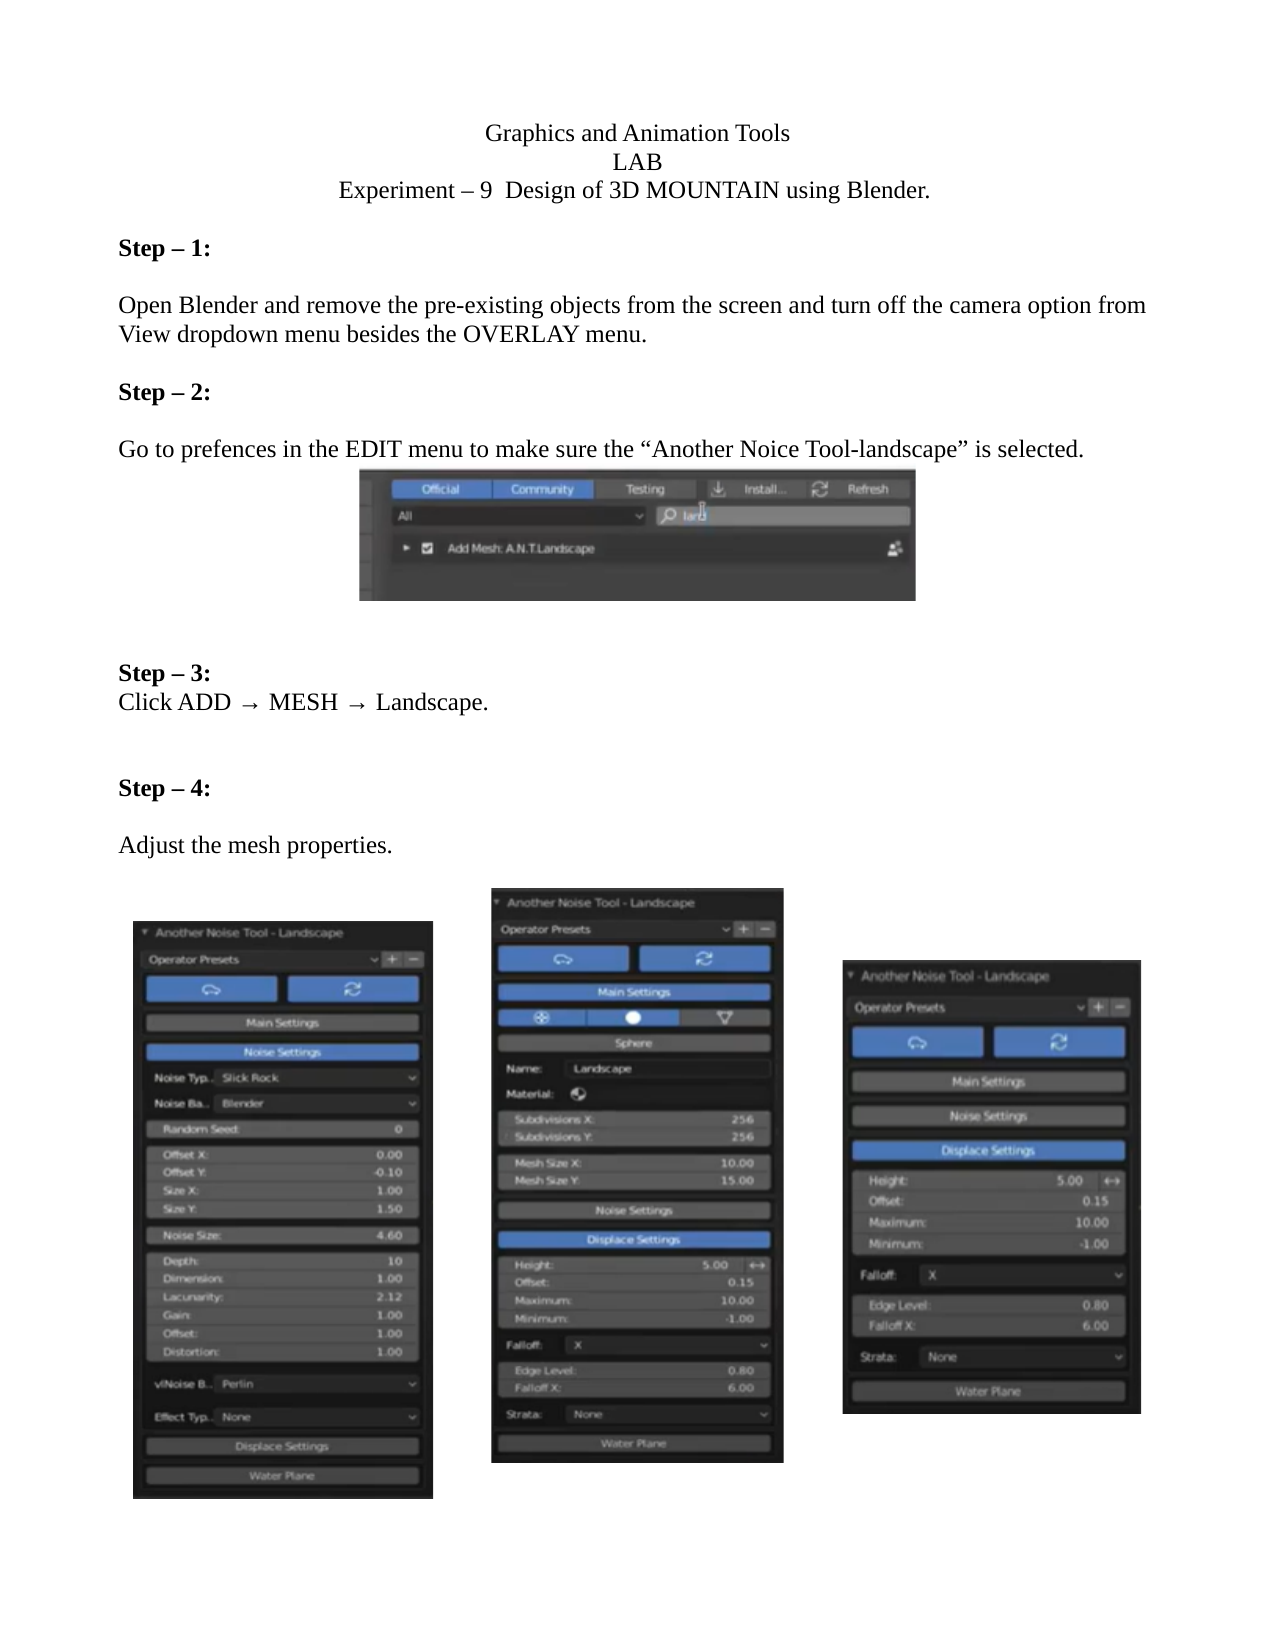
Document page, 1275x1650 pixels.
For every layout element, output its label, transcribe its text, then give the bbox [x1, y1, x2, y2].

text Experiment – 9 Design of 3D MOUNTAIN using Blender. [118, 176, 1157, 204]
picture [491, 888, 784, 1463]
text Go to prefences in the EDIT menu to make sure the “Another Noice Tool-landscape” is selected. [118, 434, 1157, 463]
picture [133, 921, 434, 1499]
text Step – 1: [118, 233, 1157, 262]
text Step – 3: [118, 658, 1157, 687]
text Step – 4: [118, 773, 1157, 802]
text Adjust the mesh properties. [118, 831, 1157, 859]
text Click ADD → MESH → Landscape. [118, 687, 1157, 716]
text Step – 2: [118, 377, 1157, 406]
picture [359, 463, 916, 601]
picture [842, 960, 1142, 1414]
text Open Blender and remove the pre-existing objects from the screen and turn off the camera option from View dropdown menu besides the OVERLAY menu. [118, 291, 1157, 377]
text Graphics and Animation Tools [118, 118, 1157, 147]
text LAB [118, 147, 1157, 176]
